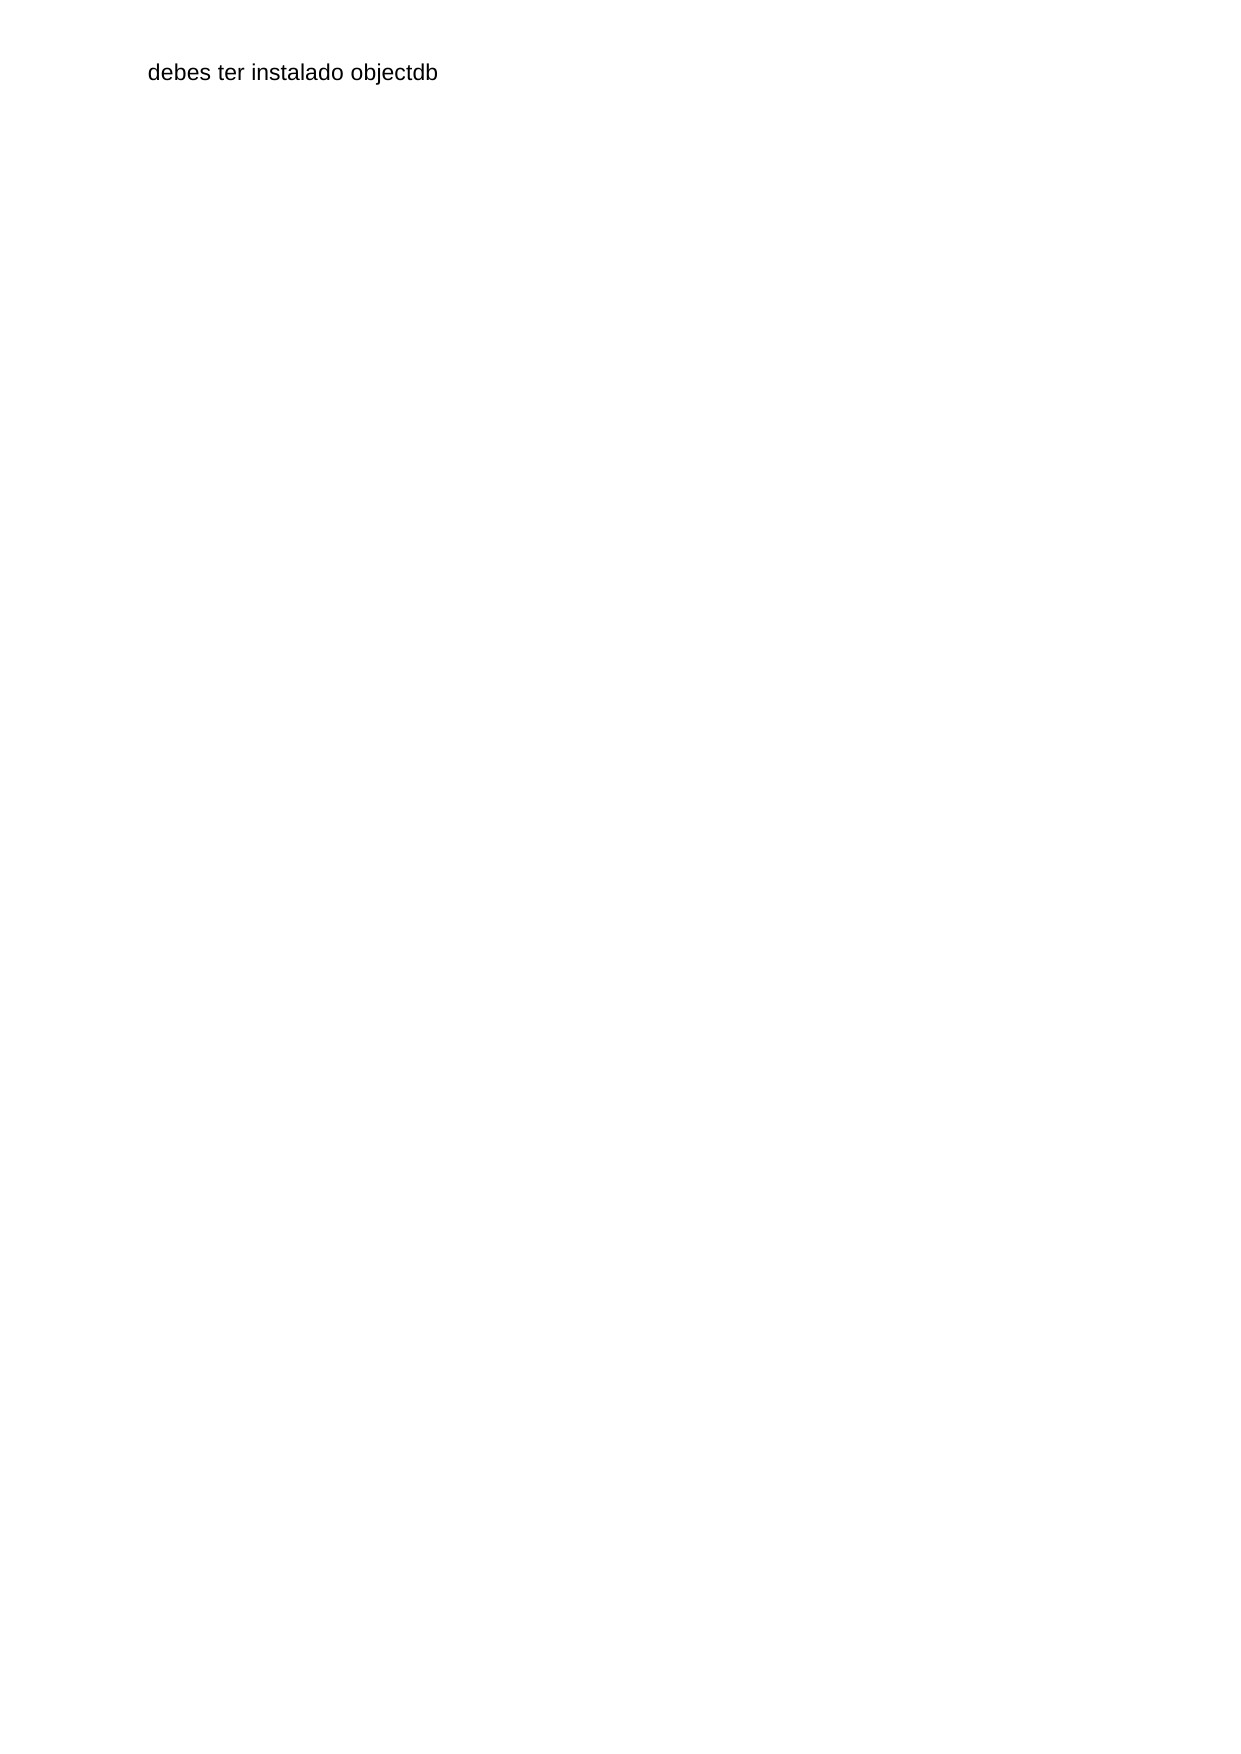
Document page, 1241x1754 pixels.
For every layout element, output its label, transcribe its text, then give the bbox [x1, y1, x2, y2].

text debes ter instalado objectdb [148, 59, 1169, 85]
